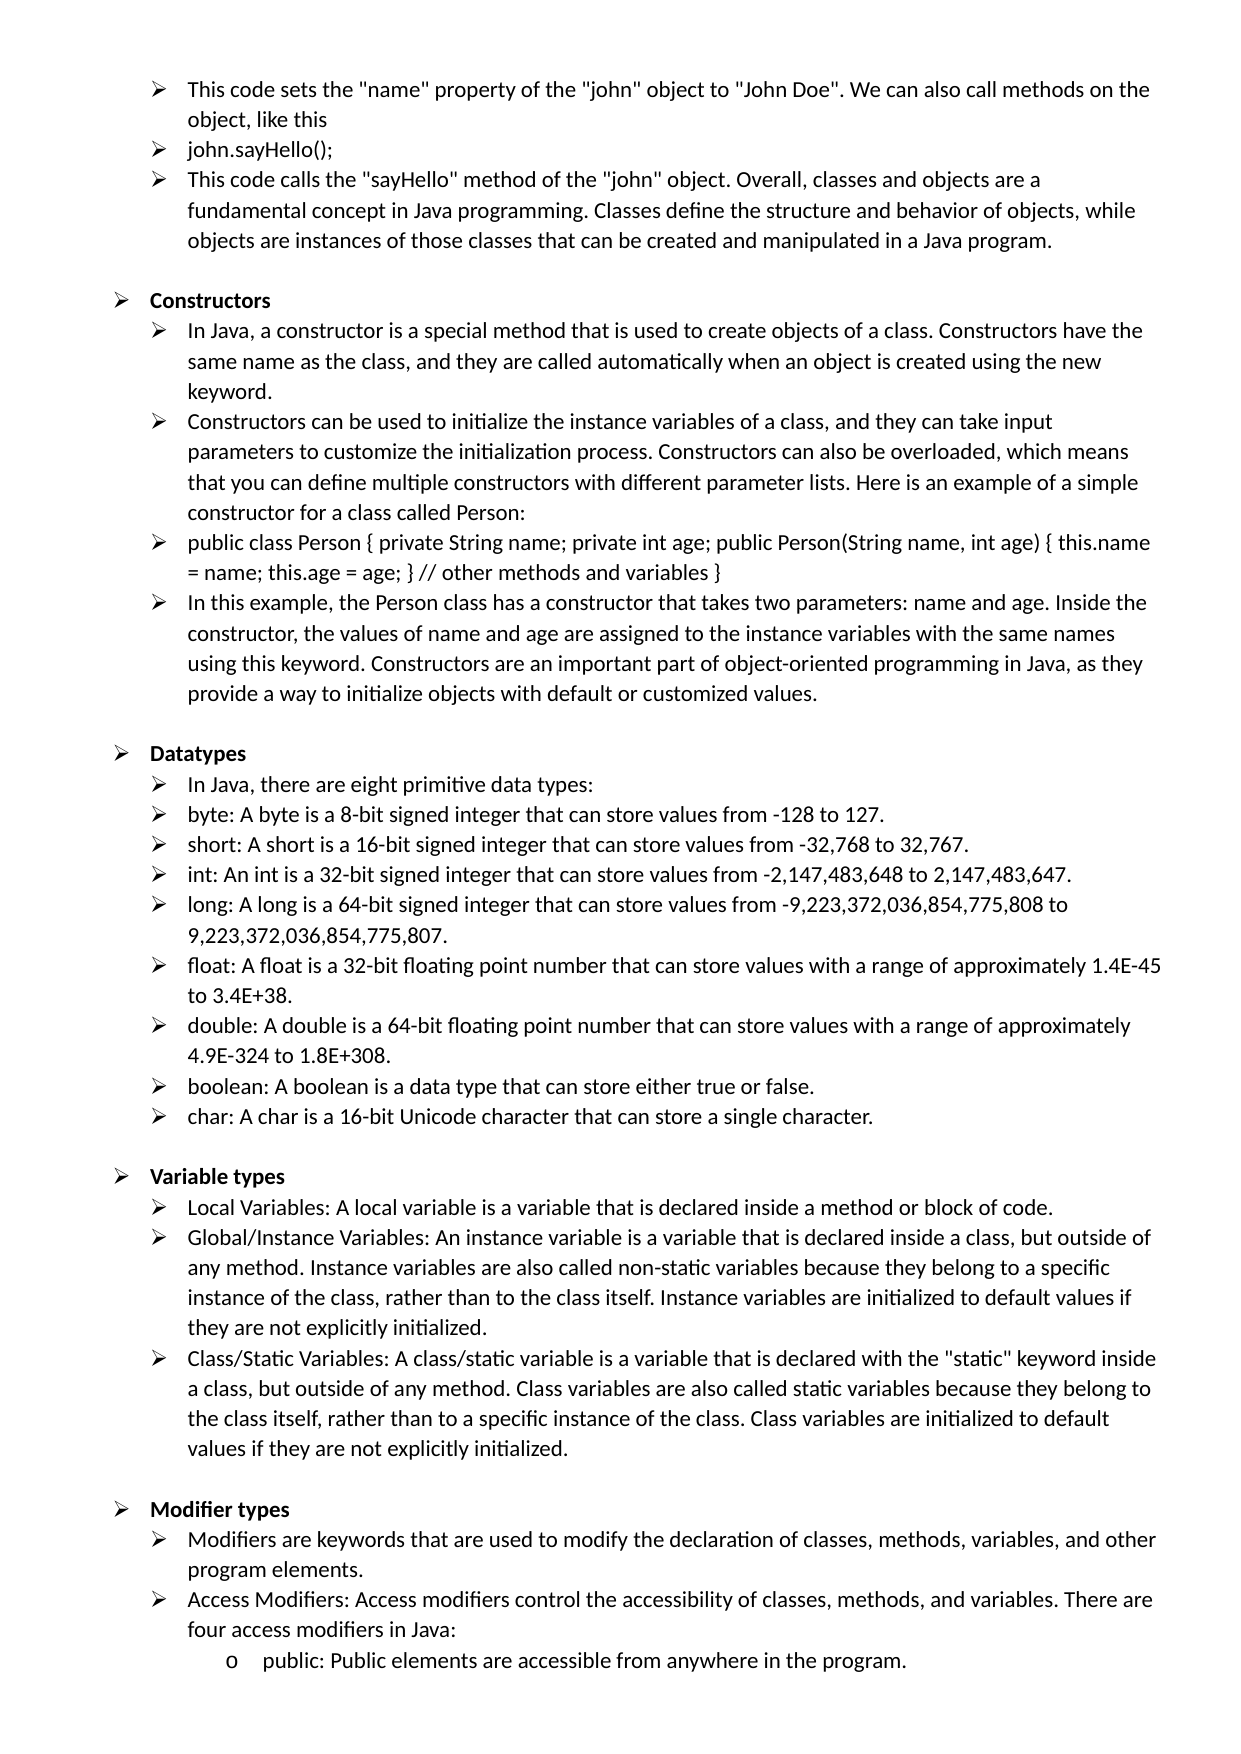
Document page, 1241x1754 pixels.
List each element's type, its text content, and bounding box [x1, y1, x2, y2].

list Class/Static Variables: A class/static variable is a variable that is declared with the "static" keyword inside a class, but outside of any method. Class variables are also called static variables because they belong to the class itself, rather than to a specific instance of the class. Class variables are initialized to default values if they are not explicitly initialized. [150, 1344, 1165, 1462]
list int: An int is a 32-bit signed integer that can store values from -2,147,483,648 to 2,147,483,647. [150, 860, 1165, 888]
list Datatypes [112, 739, 1165, 768]
list char: A char is a 16-bit Unicode character that can store a single character. [150, 1102, 1165, 1130]
list In Java, there are eight primitive data types: [150, 770, 1165, 798]
list Constructors can be used to initialize the instance variables of a class, and they can take input parameters to customize the initialization process. Constructors can also be overloaded, which means that you can define multiple constructors with different parameter lists. Here is an example of a simple constructor for a class called Person: [150, 407, 1165, 526]
list This code sets the "name" property of the "john" object to "John Doe". We can also call methods on the object, like this [150, 75, 1165, 133]
list This code calls the "sayHello" method of the "john" object. Overall, classes and objects are a fundamental concept in Java programming. Classes define the structure and behavior of objects, while objects are instances of those classes that can be created and manipulated in a Java program. [150, 166, 1165, 254]
list In Java, a constructor is a special method that is used to create objects of a class. Constructors have the same name as the class, and they are called automatically when an object is created using the new keyword. [150, 317, 1165, 405]
list byte: A byte is a 8-bit signed integer that can store values from -128 to 127. [150, 800, 1165, 828]
list short: A short is a 16-bit signed integer that can store values from -32,768 to 32,767. [150, 830, 1165, 858]
list public: Public elements are accessible from anywhere in the program. [225, 1646, 1165, 1675]
list float: A float is a 32-bit floating point number that can store values with a range of approximately 1.4E-45 to 3.4E+38. [150, 951, 1165, 1009]
list Variable types [112, 1162, 1165, 1191]
list john.sayHello(); [150, 135, 1165, 163]
list Constructors [112, 286, 1165, 314]
list Access Modifiers: Access modifiers control the accessibility of classes, methods, and variables. There are four access modifiers in Java: [150, 1585, 1165, 1644]
list public class Person { private String name; private int age; public Person(String name, int age) { this.name = name; this.age = age; } // other methods and variables } [150, 528, 1165, 586]
list Modifier types [112, 1495, 1165, 1523]
list Local Variables: A local variable is a variable that is declared inside a method or block of code. [150, 1193, 1165, 1221]
list In this example, the Person class has a constructor that takes two parameters: name and age. Inside the constructor, the values of name and age are assigned to the instance variables with the same names using this keyword. Constructors are an important part of object-oriented programming in Java, as they provide a way to initialize objects with default or customized values. [150, 588, 1165, 707]
list Global/Instance Variables: An instance variable is a variable that is declared inside a class, but outside of any method. Instance variables are also called non-static variables because they belong to a specific instance of the class, rather than to the class itself. Instance variables are initialized to default values if they are not explicitly initialized. [150, 1223, 1165, 1342]
list Modifiers are keywords that are used to modify the declaration of classes, methods, variables, and other program elements. [150, 1525, 1165, 1583]
list double: A double is a 64-bit floating point number that can store values with a range of approximately 4.9E-324 to 1.8E+308. [150, 1011, 1165, 1070]
list long: A long is a 64-bit signed integer that can store values from -9,223,372,036,854,775,808 to 9,223,372,036,854,775,807. [150, 891, 1165, 949]
list boolean: A boolean is a data type that can store either true or false. [150, 1072, 1165, 1100]
